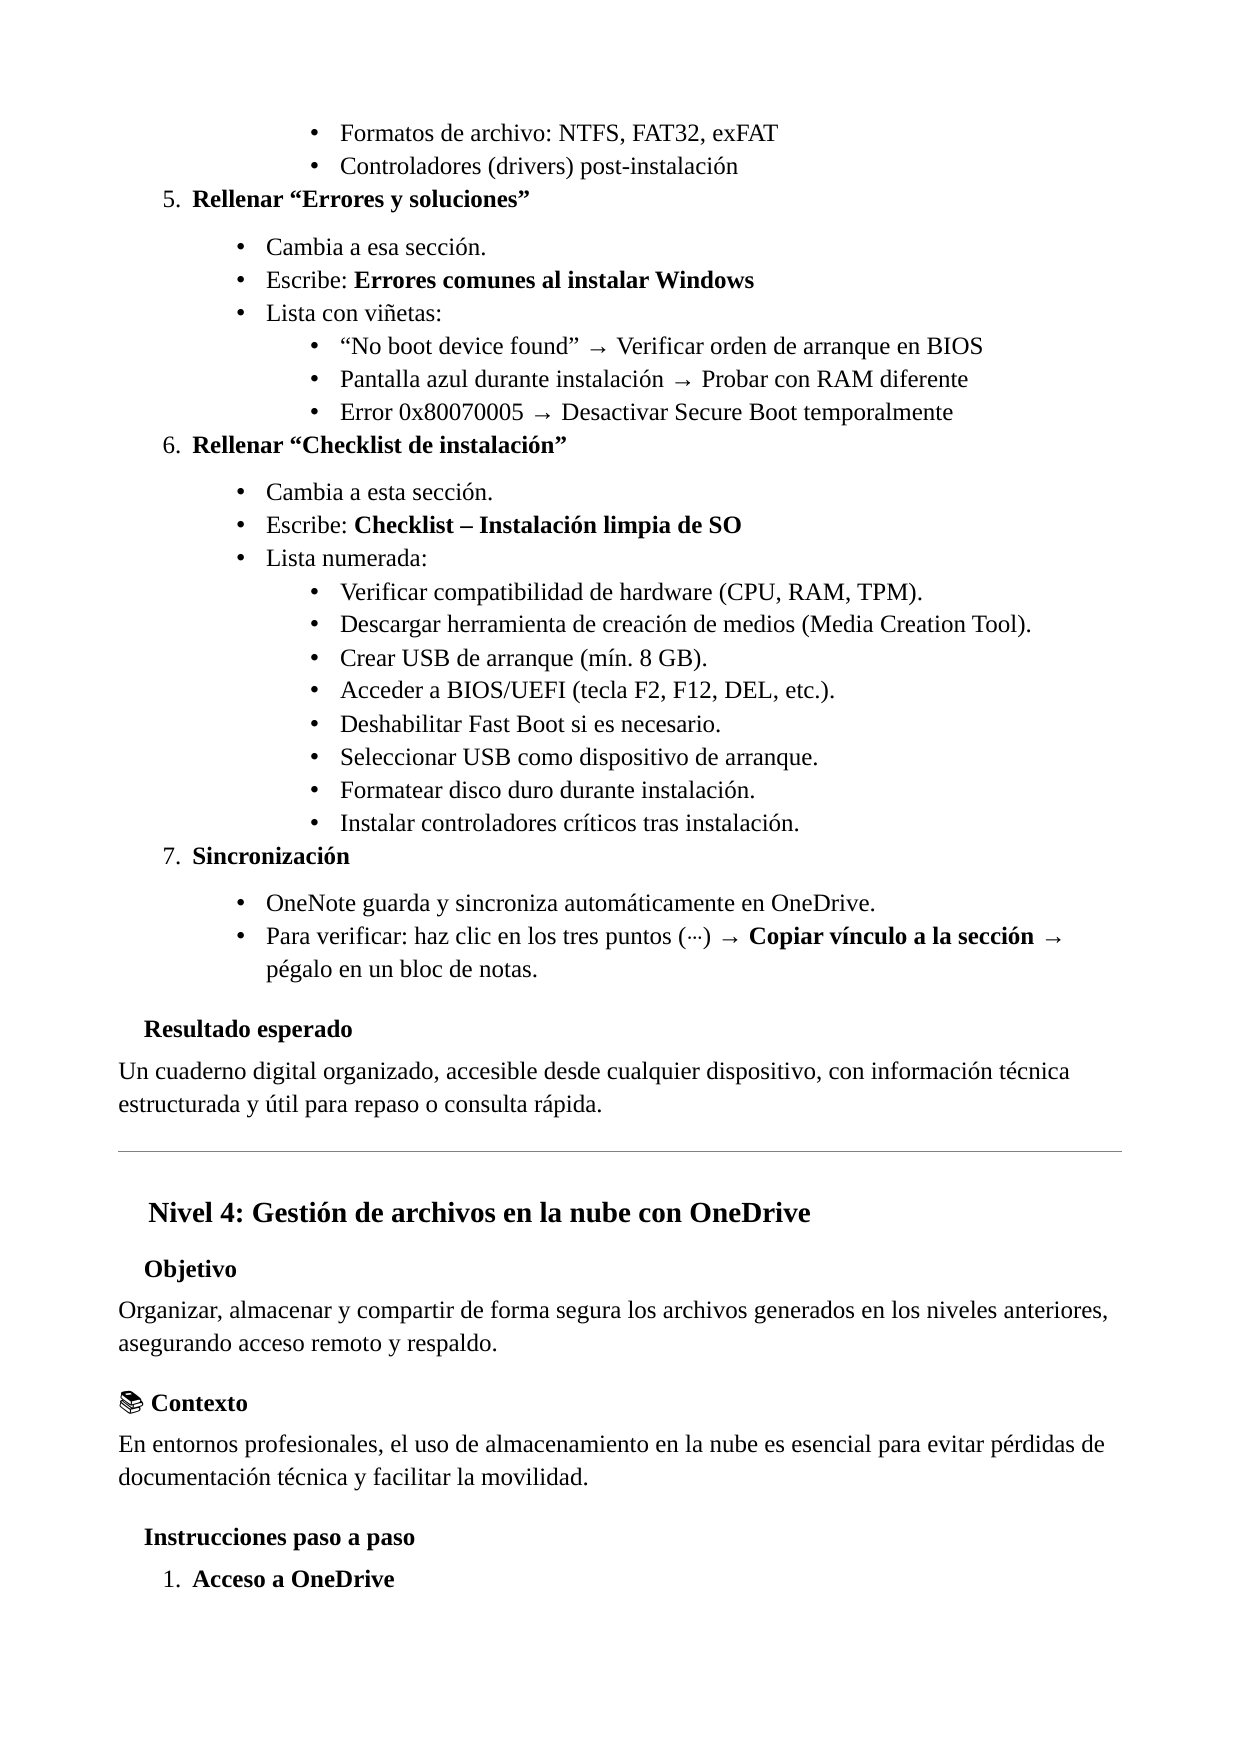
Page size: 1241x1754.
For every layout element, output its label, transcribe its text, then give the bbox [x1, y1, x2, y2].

text Un cuaderno digital organizado, accesible desde cualquier dispositivo, con información técnica estructurada y útil para repaso o consulta rápida. [118, 1056, 1122, 1117]
list Lista numerada: [236, 543, 1122, 572]
list Crear USB de arranque (mín. 8 GB). [310, 643, 1122, 671]
list Formatos de archivo: NTFS, FAT32, exFAT [310, 118, 1122, 147]
list Error 0x80070005 → Desactivar Secure Boot temporalmente [310, 397, 1122, 426]
subtitle ✅ Resultado esperado [118, 1014, 1122, 1043]
list Cambia a esta sección. [236, 477, 1122, 506]
subtitle 📝 Instrucciones paso a paso [118, 1522, 1122, 1551]
list OneNote guarda y sincroniza automáticamente en OneDrive. [236, 888, 1122, 917]
list Controladores (drivers) post-instalación [310, 151, 1122, 180]
subtitle 🎯 Objetivo [118, 1254, 1122, 1282]
list Seleccionar USB como dispositivo de arranque. [310, 742, 1122, 770]
list Escribe: Checklist – Instalación limpia de SO [236, 511, 1122, 539]
list Sincronización [162, 841, 1122, 869]
subtitle 📚 Contexto [118, 1388, 1122, 1417]
list Escribe: Errores comunes al instalar Windows [236, 265, 1122, 293]
list Acceso a OneDrive [162, 1564, 1122, 1592]
list Rellenar “Checklist de instalación” [162, 430, 1122, 459]
list Descargar herramienta de creación de medios (Media Creation Tool). [310, 609, 1122, 638]
list Para verificar: haz clic en los tres puntos (⋯) → Copiar vínculo a la sección → pégalo en un bloc de notas. [236, 921, 1122, 983]
text En entornos profesionales, el uso de almacenamiento en la nube es esencial para evitar pérdidas de documentación técnica y facilitar la movilidad. [118, 1429, 1122, 1491]
list Deshabilitar Fast Boot si es necesario. [310, 709, 1122, 737]
list Acceder a BIOS/UEFI (tecla F2, F12, DEL, etc.). [310, 676, 1122, 704]
list Lista con viñetas: [236, 298, 1122, 327]
list Instalar controladores críticos tras instalación. [310, 808, 1122, 836]
subtitle 🔹 Nivel 4: Gestión de archivos en la nube con OneDrive [118, 1195, 1122, 1229]
text Organizar, almacenar y compartir de forma segura los archivos generados en los niveles anteriores, asegurando acceso remoto y respaldo. [118, 1295, 1122, 1357]
list Formatear disco duro durante instalación. [310, 775, 1122, 803]
list Cambia a esa sección. [236, 232, 1122, 261]
list Rellenar “Errores y soluciones” [162, 184, 1122, 213]
list Pantalla azul durante instalación → Probar con RAM diferente [310, 364, 1122, 393]
list Verificar compatibilidad de hardware (CPU, RAM, TPM). [310, 577, 1122, 605]
list “No boot device found” → Verificar orden de arranque en BIOS [310, 331, 1122, 359]
